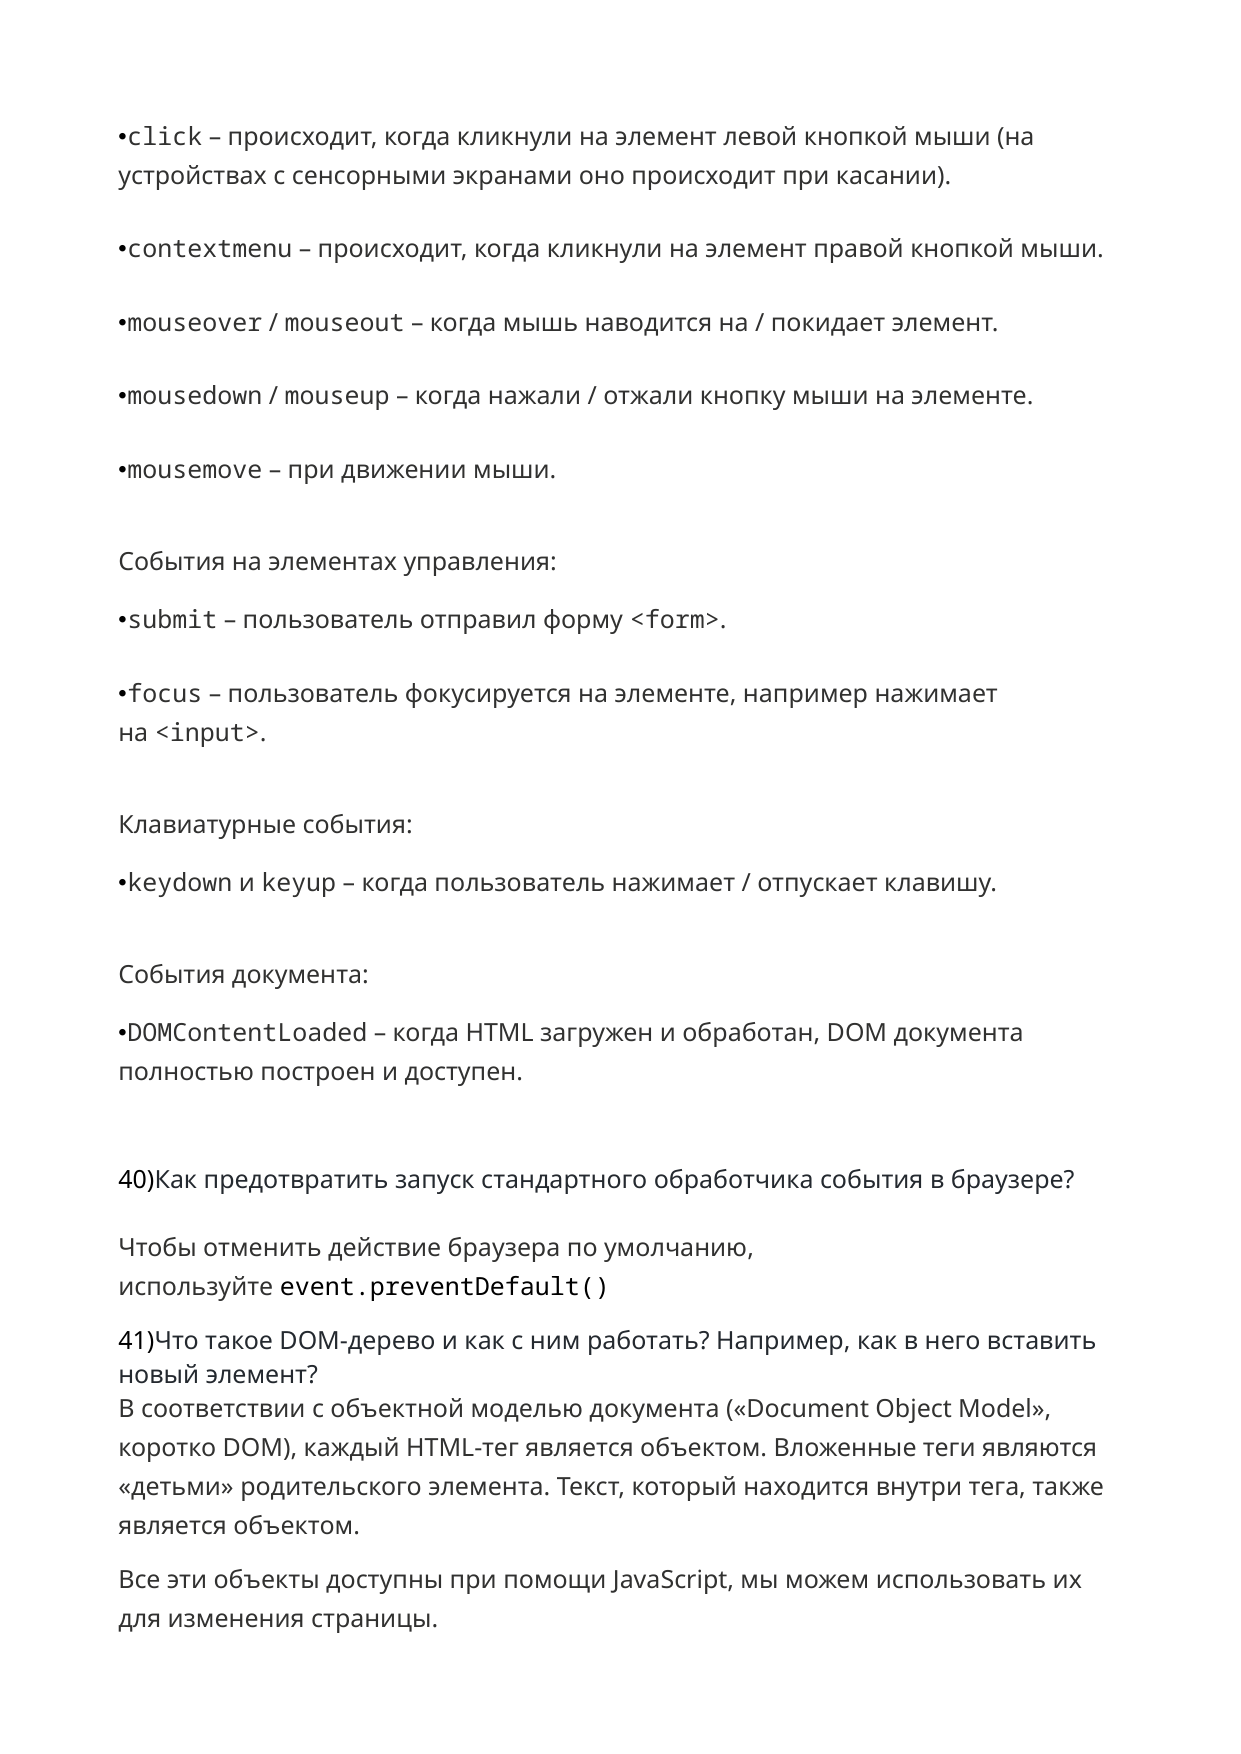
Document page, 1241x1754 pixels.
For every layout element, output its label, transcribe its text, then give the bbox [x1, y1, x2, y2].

text 40)Как предотвратить запуск стандартного обработчика события в браузере? [118, 1162, 1122, 1196]
text События документа: [118, 957, 1122, 991]
list focus – пользователь фокусируется на элементе, например нажимает на <input>. [118, 675, 1122, 748]
text В соответствии с объектной моделью документа («Document Object Model», коротко DOM), каждый HTML-тег является объектом. Вложенные теги являются «детьми» родительского элемента. Текст, который находится внутри тега, также является объектом. [118, 1391, 1122, 1542]
list mouseover / mouseout – когда мышь наводится на / покидает элемент. [118, 304, 1122, 338]
text События на элементах управления: [118, 544, 1122, 578]
list mousedown / mouseup – когда нажали / отжали кнопку мыши на элементе. [118, 378, 1122, 412]
text Чтобы отменить действие браузера по умолчанию, используйте event.preventDefault() [118, 1196, 1122, 1303]
list click – происходит, когда кликнули на элемент левой кнопкой мыши (на устройствах с сенсорными экранами оно происходит при касании). [118, 118, 1122, 191]
list DOMContentLoaded – когда HTML загружен и обработан, DOM документа полностью построен и доступен. [118, 1015, 1122, 1088]
text 41)Что такое DOM-дерево и как с ним работать? Например, как в него вставить новый элемент? [118, 1322, 1122, 1391]
list contextmenu – происходит, когда кликнули на элемент правой кнопкой мыши. [118, 231, 1122, 265]
list mousemove – при движении мыши. [118, 451, 1122, 486]
list keydown и keyup – когда пользователь нажимает / отпускает клавишу. [118, 864, 1122, 899]
text Все эти объекты доступны при помощи JavaScript, мы можем использовать их для изменения страницы. [118, 1562, 1122, 1635]
list submit – пользователь отправил форму <form>. [118, 602, 1122, 636]
text Клавиатурные события: [118, 807, 1122, 841]
